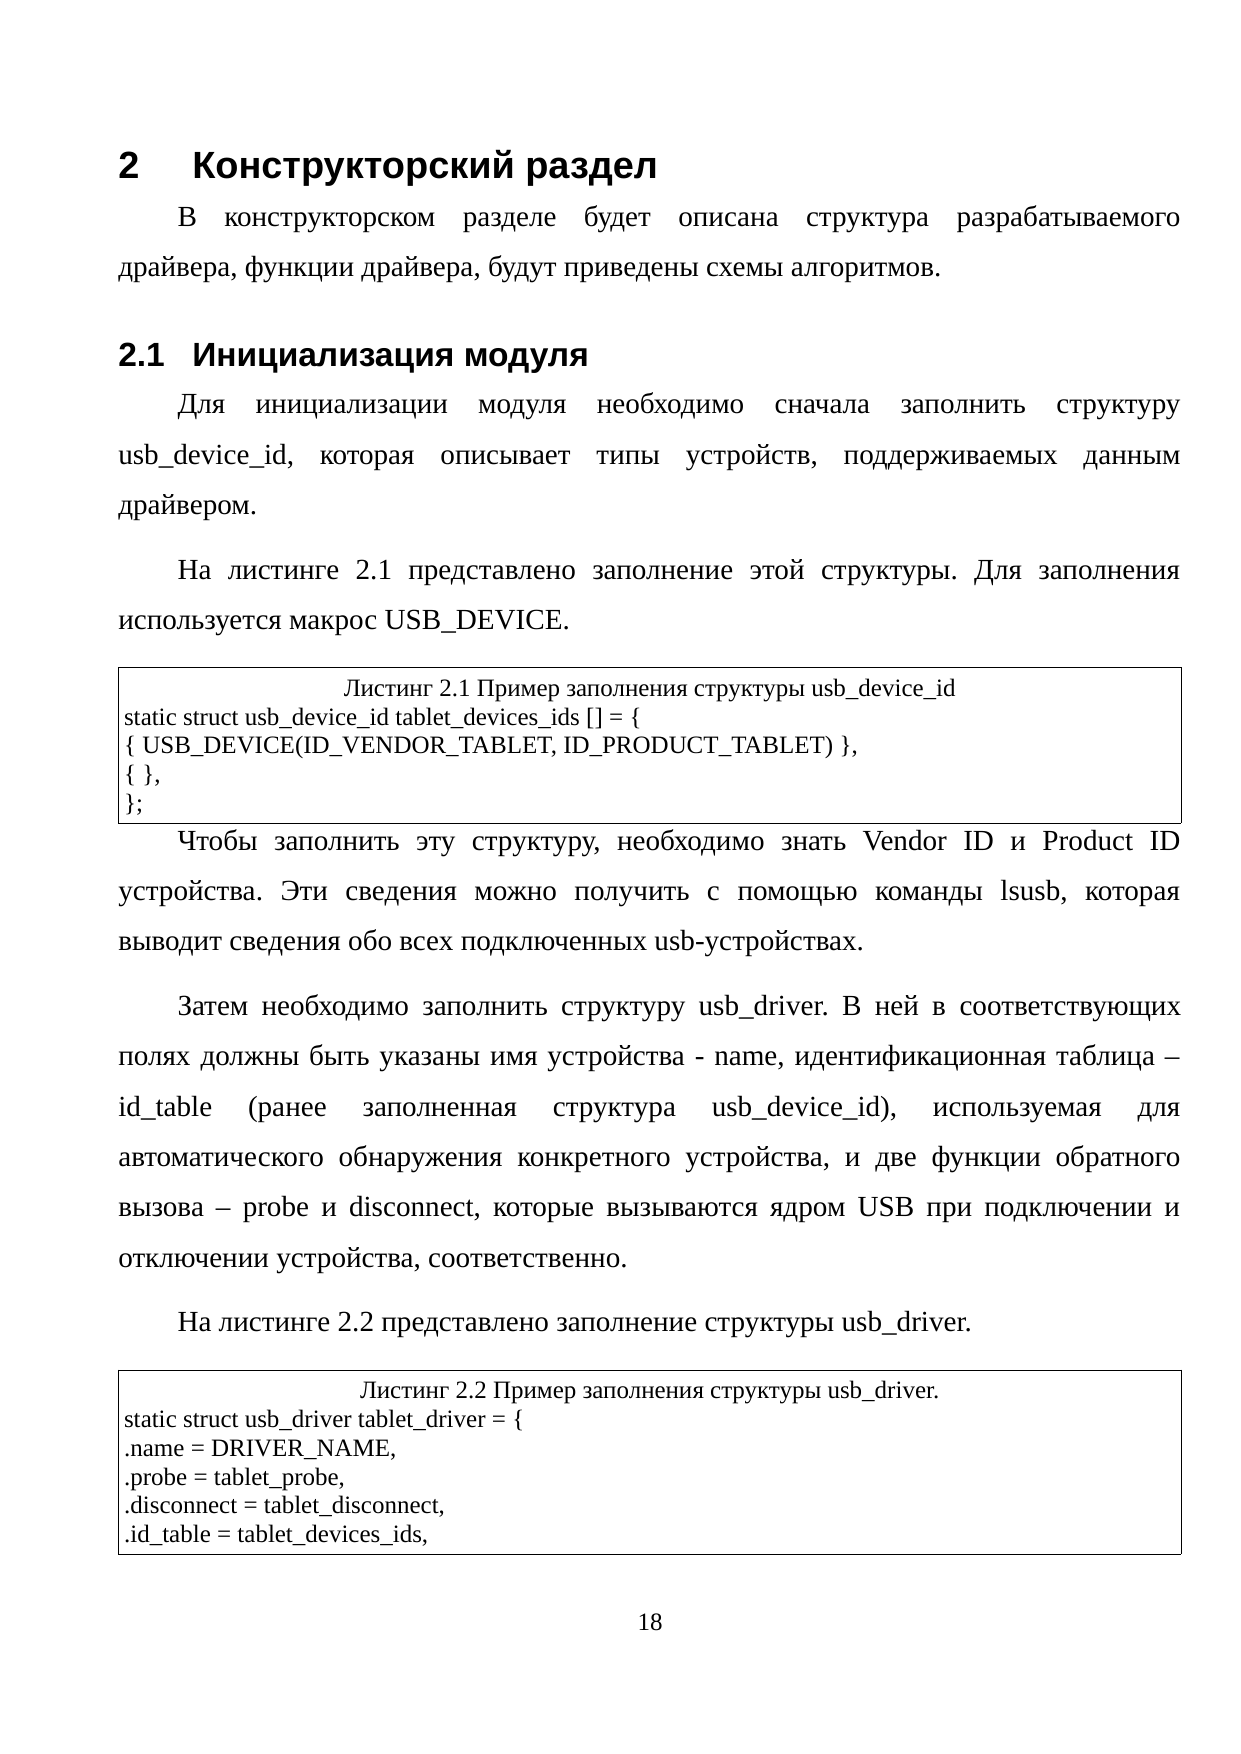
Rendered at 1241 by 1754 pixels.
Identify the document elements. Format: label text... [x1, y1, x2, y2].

text На листинге 2.1 представлено заполнение этой структуры. Для заполнения используется макрос USB_DEVICE. [118, 552, 1181, 636]
table_header Листинг 2.2 Пример заполнения структуры usb_driver. static struct usb_driver tablet_driver = { .name = DRIVER_NAME, .probe = tablet_probe, .disconnect = tablet_disconnect, .id_table = tablet_devices_ids, [119, 1371, 1181, 1553]
text Чтобы заполнить эту структуру, необходимо знать Vendor ID и Product ID устройства. Эти сведения можно получить с помощью команды lsusb, которая выводит сведения обо всех подключенных usb-устройствах. [118, 824, 1181, 957]
text В конструкторском разделе будет описана структура разрабатываемого драйвера, функции драйвера, будут приведены схемы алгоритмов. [118, 199, 1181, 283]
text Затем необходимо заполнить структуру usb_driver. В ней в соответствующих полях должны быть указаны имя устройства - name, идентификационная таблица – id_table (ранее заполненная структура usb_device_id), используемая для автоматического обнаружения конкретного устройства, и две функции обратного вызова – probe и disconnect, которые вызываются ядром USB при подключении и отключении устройства, соответственно. [118, 988, 1181, 1273]
table_header Листинг 2.1 Пример заполнения структуры usb_device_id static struct usb_device_id tablet_devices_ids [] = { { USB_DEVICE(ID_VENDOR_TABLET, ID_PRODUCT_TABLET) }, { }, }; [119, 668, 1181, 822]
subtitle Инициализация модуля [118, 335, 1181, 374]
subtitle Конструкторский раздел [118, 143, 1181, 187]
text Для инициализации модуля необходимо сначала заполнить структуру usb_device_id, которая описывает типы устройств, поддерживаемых данным драйвером. [118, 386, 1181, 521]
text На листинге 2.2 представлено заполнение структуры usb_driver. [118, 1304, 1181, 1338]
